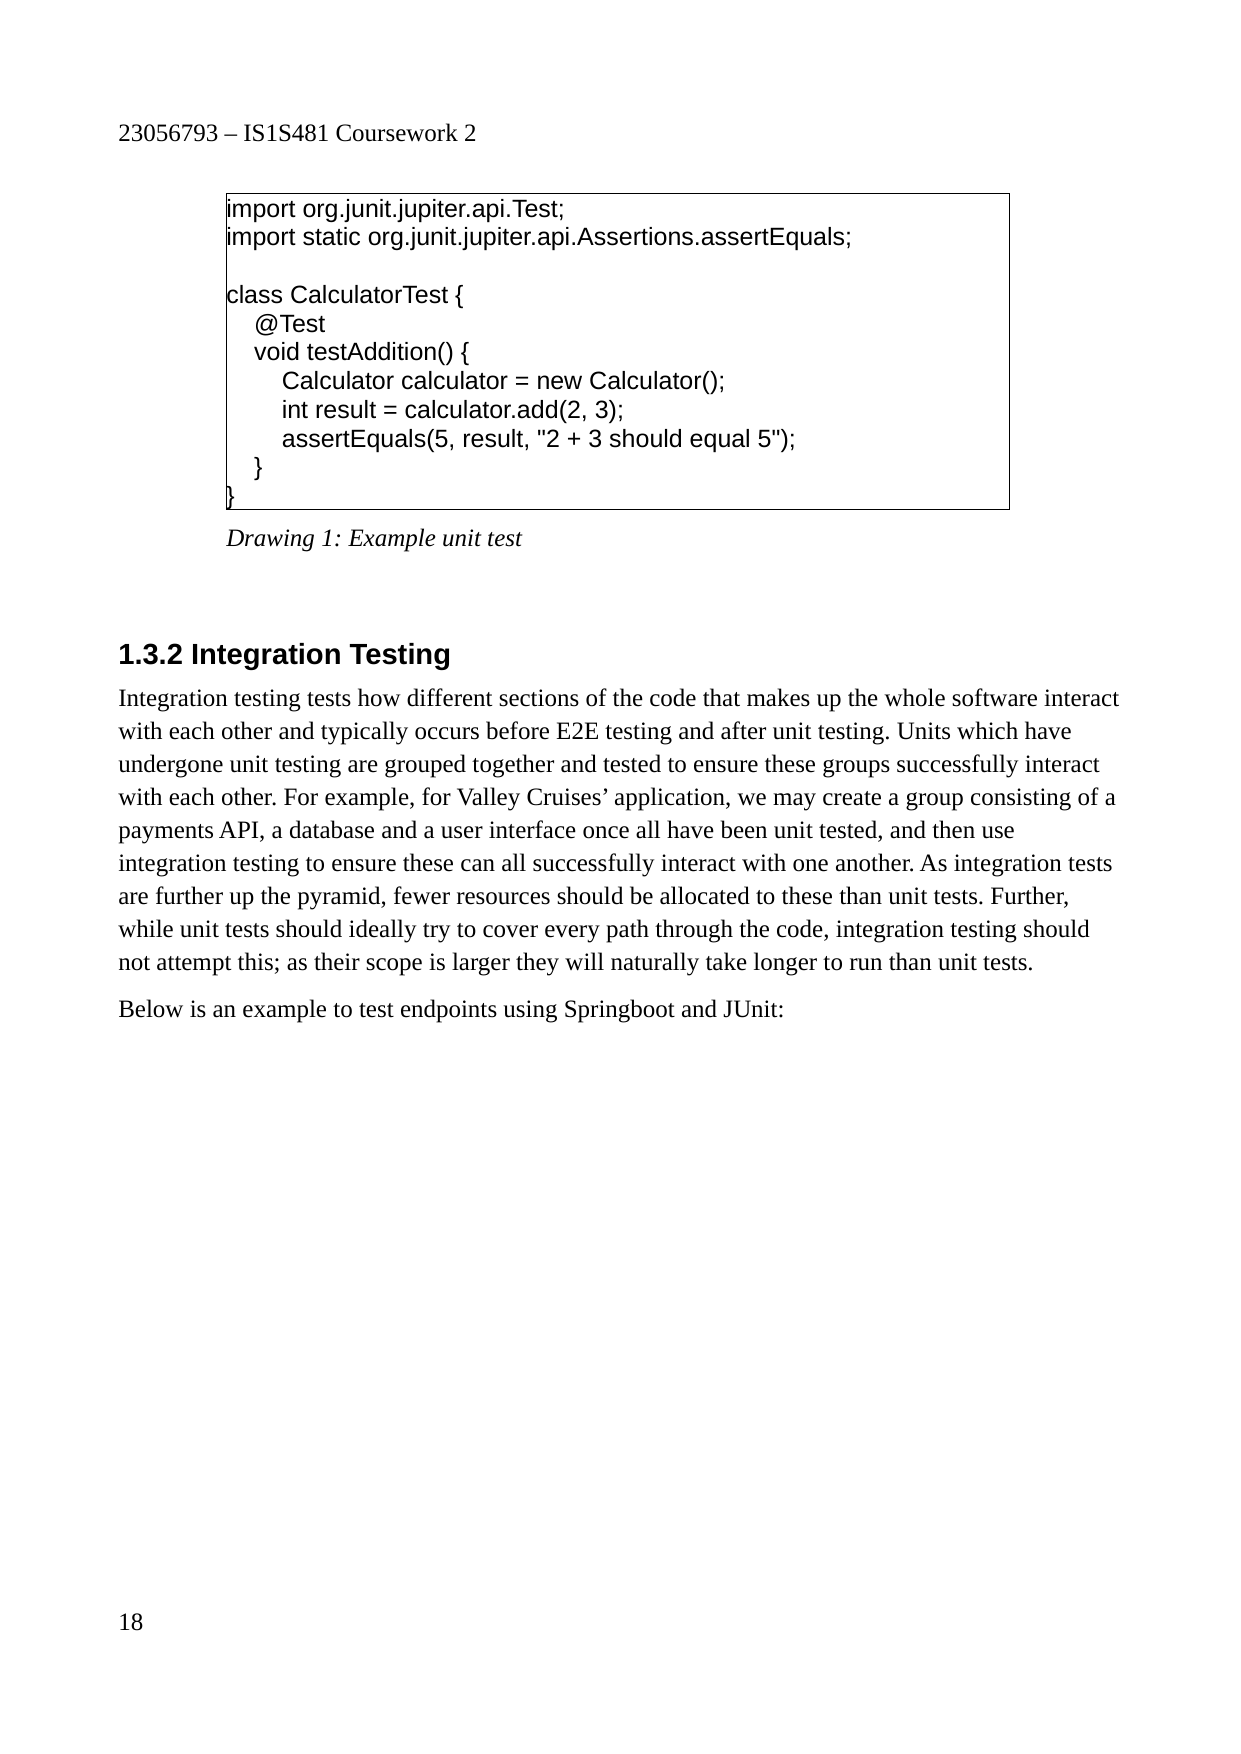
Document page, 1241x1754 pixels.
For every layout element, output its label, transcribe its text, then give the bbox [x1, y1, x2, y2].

text Integration testing tests how different sections of the code that makes up the whole software interact with each other and typically occurs before E2E testing and after unit testing. Units which have undergone unit testing are grouped together and tested to ensure these groups successfully interact with each other. For example, for Valley Cruises’ application, we may create a group consisting of a payments API, a database and a user interface once all have been unit tested, and then use integration testing to ensure these can all successfully interact with one another. As integration tests are further up the pyramid, fewer resources should be allocated to these than unit tests. Further, while unit tests should ideally try to cover every path through the code, integration testing should not attempt this; as their scope is larger they will naturally take longer to run than unit tests. [118, 683, 1122, 976]
text Below is an example to test endpoints using Springboot and JUnit: [118, 994, 1122, 1023]
text Drawing 1: Example unit test [226, 510, 1010, 551]
subtitle 1.3.2 Integration Testing [118, 637, 1122, 670]
text Drawing 1: Example unit test [227, 274, 1009, 509]
